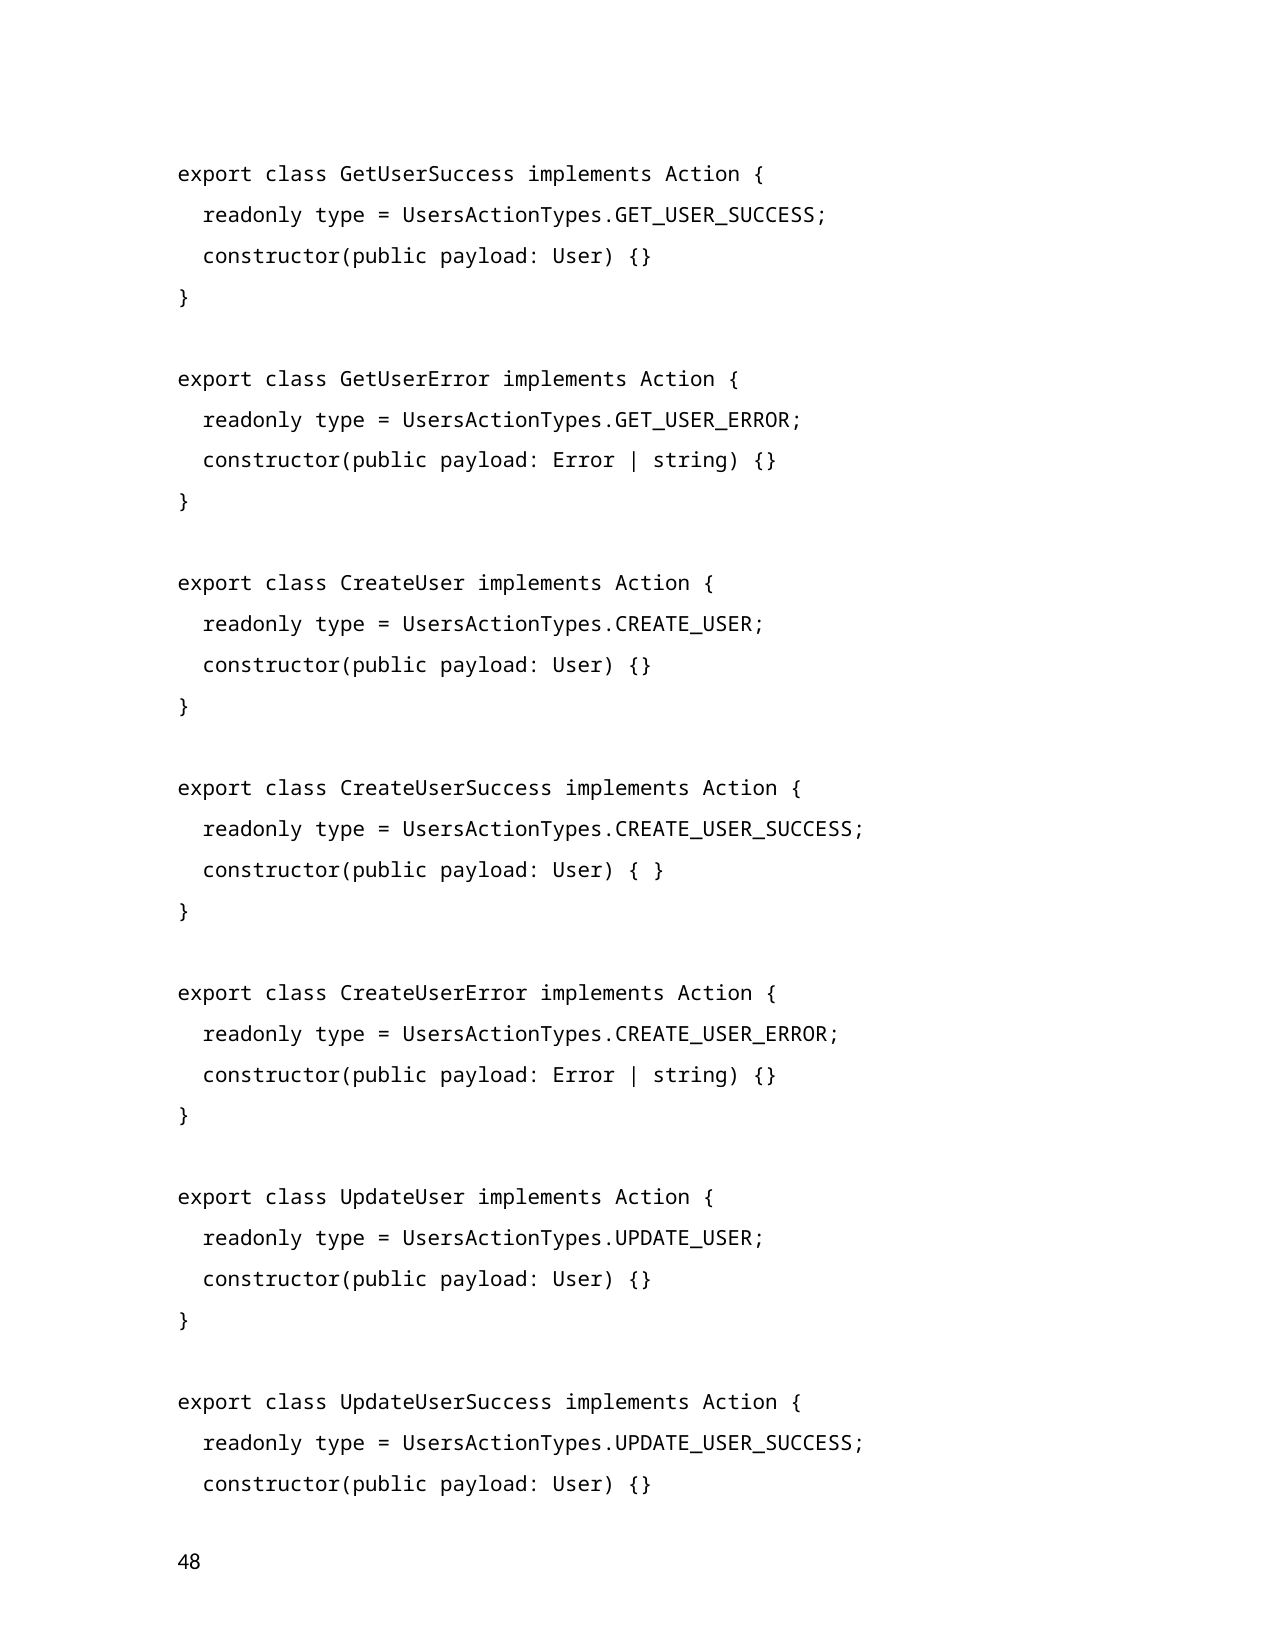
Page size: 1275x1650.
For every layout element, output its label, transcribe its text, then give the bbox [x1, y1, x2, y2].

text constructor(public payload: User) { } [177, 855, 1186, 883]
text readonly type = UsersActionTypes.CREATE_USER; [177, 609, 1186, 638]
text } [177, 691, 1186, 720]
text constructor(public payload: User) {} [177, 650, 1186, 679]
text constructor(public payload: User) {} [177, 1469, 1186, 1497]
text } [177, 896, 1186, 924]
text readonly type = UsersActionTypes.CREATE_USER_SUCCESS; [177, 814, 1186, 842]
text export class GetUserError implements Action { [177, 364, 1186, 392]
text } [177, 1305, 1186, 1334]
text constructor(public payload: Error | string) {} [177, 1060, 1186, 1088]
text } [177, 1101, 1186, 1129]
text export class UpdateUser implements Action { [177, 1182, 1186, 1211]
text export class CreateUserError implements Action { [177, 978, 1186, 1006]
text readonly type = UsersActionTypes.GET_USER_SUCCESS; [177, 200, 1186, 228]
text readonly type = UsersActionTypes.UPDATE_USER; [177, 1223, 1186, 1252]
text export class GetUserSuccess implements Action { [177, 159, 1186, 187]
text } [177, 282, 1186, 310]
text readonly type = UsersActionTypes.CREATE_USER_ERROR; [177, 1019, 1186, 1047]
text export class UpdateUserSuccess implements Action { [177, 1387, 1186, 1416]
text constructor(public payload: User) {} [177, 241, 1186, 269]
text constructor(public payload: Error | string) {} [177, 446, 1186, 474]
text constructor(public payload: User) {} [177, 1264, 1186, 1293]
text export class CreateUser implements Action { [177, 568, 1186, 597]
text readonly type = UsersActionTypes.GET_USER_ERROR; [177, 405, 1186, 433]
text readonly type = UsersActionTypes.UPDATE_USER_SUCCESS; [177, 1428, 1186, 1457]
text } [177, 487, 1186, 515]
text export class CreateUserSuccess implements Action { [177, 773, 1186, 802]
